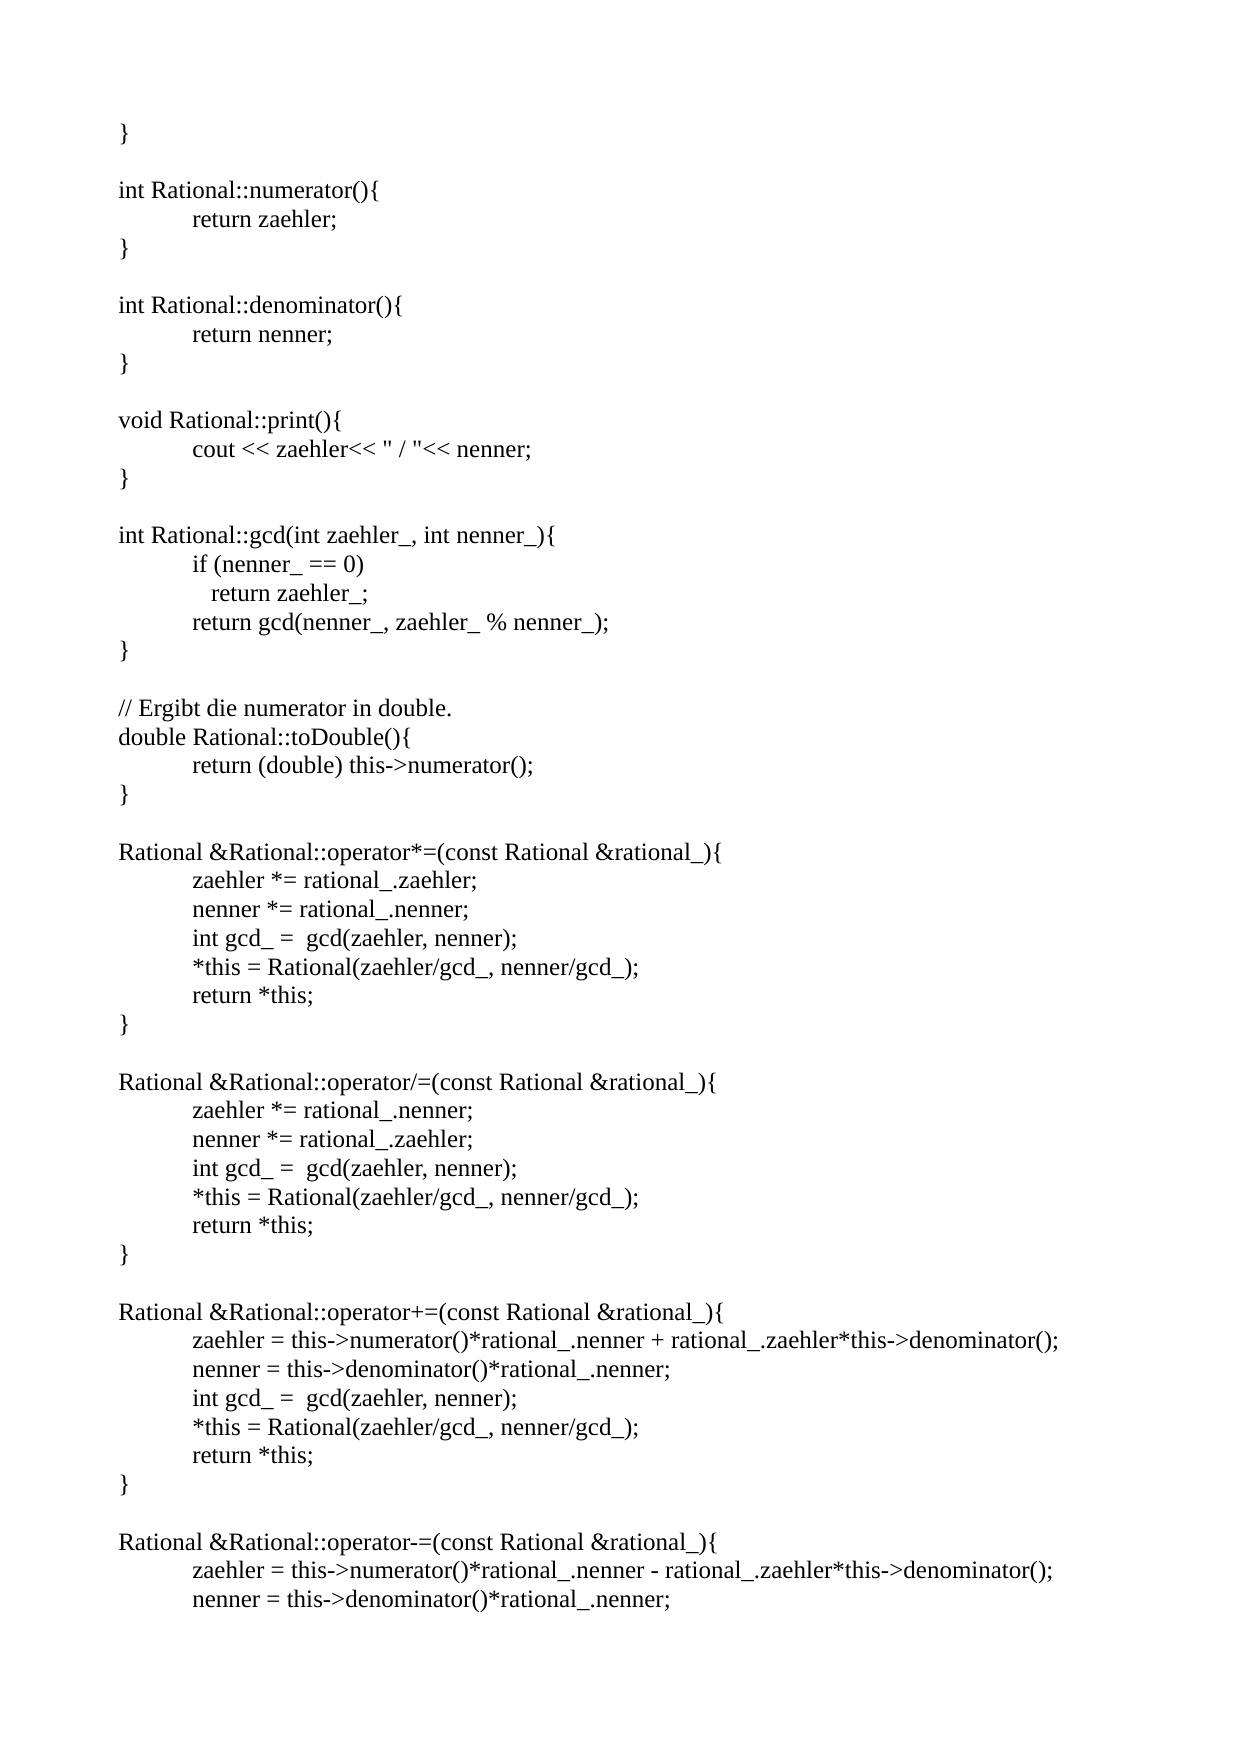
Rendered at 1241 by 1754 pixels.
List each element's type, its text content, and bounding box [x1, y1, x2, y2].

text nenner = this->denominator()*rational_.nenner; [118, 1584, 1122, 1613]
text if (nenner_ == 0) [118, 549, 1122, 578]
text nenner *= rational_.zaehler; [118, 1124, 1122, 1153]
text } [118, 118, 1122, 147]
text } [118, 636, 1122, 664]
text nenner = this->denominator()*rational_.nenner; [118, 1354, 1122, 1383]
text nenner *= rational_.nenner; [118, 894, 1122, 923]
text } [118, 1239, 1122, 1268]
text Rational &Rational::operator-=(const Rational &rational_){ [118, 1527, 1122, 1556]
text *this = Rational(zaehler/gcd_, nenner/gcd_); [118, 1182, 1122, 1211]
text *this = Rational(zaehler/gcd_, nenner/gcd_); [118, 952, 1122, 981]
text return zaehler; [118, 204, 1122, 233]
text return gcd(nenner_, zaehler_ % nenner_); [118, 607, 1122, 636]
text *this = Rational(zaehler/gcd_, nenner/gcd_); [118, 1412, 1122, 1441]
text return *this; [118, 981, 1122, 1009]
text int Rational::gcd(int zaehler_, int nenner_){ [118, 521, 1122, 549]
text zaehler *= rational_.zaehler; [118, 866, 1122, 894]
text void Rational::print(){ [118, 406, 1122, 434]
text return *this; [118, 1441, 1122, 1469]
text } [118, 1469, 1122, 1498]
text return *this; [118, 1211, 1122, 1239]
text } [118, 233, 1122, 262]
text zaehler *= rational_.nenner; [118, 1096, 1122, 1124]
text return (double) this->numerator(); [118, 751, 1122, 779]
text Rational &Rational::operator+=(const Rational &rational_){ [118, 1297, 1122, 1326]
text zaehler = this->numerator()*rational_.nenner + rational_.zaehler*this->denominator(); [118, 1326, 1122, 1354]
text } [118, 1009, 1122, 1038]
text return zaehler_; [118, 578, 1122, 607]
text Rational &Rational::operator*=(const Rational &rational_){ [118, 837, 1122, 866]
text Rational &Rational::operator/=(const Rational &rational_){ [118, 1067, 1122, 1096]
text } [118, 463, 1122, 492]
text int gcd_ = gcd(zaehler, nenner); [118, 1383, 1122, 1412]
text } [118, 779, 1122, 808]
text int gcd_ = gcd(zaehler, nenner); [118, 1153, 1122, 1182]
text } [118, 348, 1122, 377]
text // Ergibt die numerator in double. [118, 693, 1122, 722]
text int Rational::denominator(){ [118, 291, 1122, 319]
text int Rational::numerator(){ [118, 176, 1122, 204]
text cout << zaehler<< " / "<< nenner; [118, 434, 1122, 463]
text int gcd_ = gcd(zaehler, nenner); [118, 923, 1122, 952]
text zaehler = this->numerator()*rational_.nenner - rational_.zaehler*this->denominator(); [118, 1556, 1122, 1584]
text double Rational::toDouble(){ [118, 722, 1122, 751]
text return nenner; [118, 319, 1122, 348]
